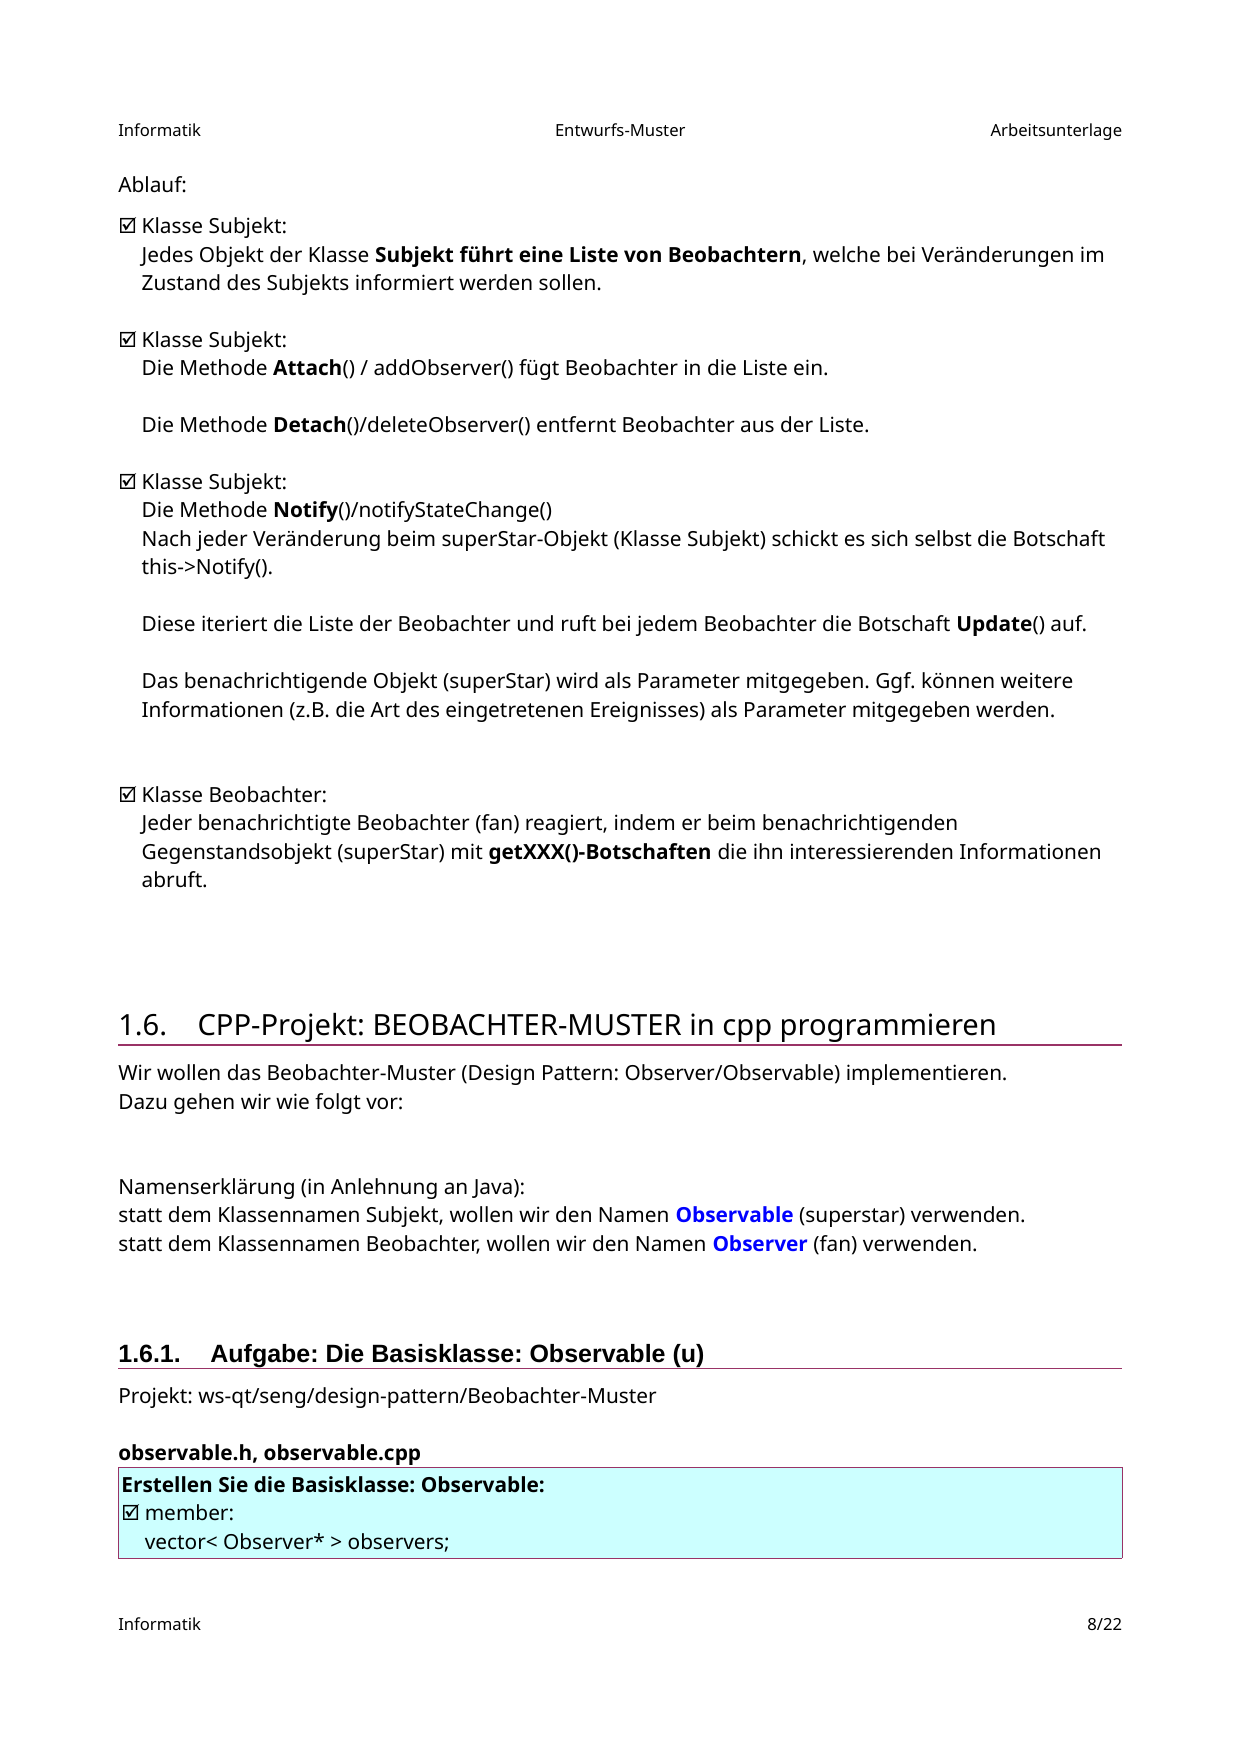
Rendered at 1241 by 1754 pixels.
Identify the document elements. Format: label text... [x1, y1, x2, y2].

text Erstellen Sie die Basisklasse: Observable: [119, 1468, 1122, 1495]
list member: vector< Observer* > observers; [119, 1495, 1122, 1558]
text Ablauf: [118, 170, 1122, 199]
list Klasse Beobachter: Jeder benachrichtigte Beobachter (fan) reagiert, indem er beim benachrichtigenden Gegenstandsobjekt (superStar) mit getXXX()-Botschaften die ihn interessierenden Informationen abruft. [118, 780, 1122, 894]
text Wir wollen das Beobachter-Muster (Design Pattern: Observer/Observable) implementieren. [118, 1058, 1122, 1087]
list Klasse Subjekt: Jedes Objekt der Klasse Subjekt führt eine Liste von Beobachtern, welche bei Veränderungen im Zustand des Subjekts informiert werden sollen. [118, 211, 1122, 325]
text Namenserklärung (in Anlehnung an Java): [118, 1172, 1122, 1201]
subtitle Aufgabe: Die Basisklasse: Observable (u) [118, 1339, 1122, 1368]
subtitle CPP-Projekt: BEOBACHTER-MUSTER in cpp programmieren [118, 1004, 1122, 1044]
text statt dem Klassennamen Subjekt, wollen wir den Namen Observable (superstar) verwenden. [118, 1201, 1122, 1229]
list Klasse Subjekt: Die Methode Attach() / addObserver() fügt Beobachter in die Liste ein. Die Methode Detach()/deleteObserver() entfernt Beobachter aus der Liste. [118, 325, 1122, 467]
text statt dem Klassennamen Beobachter, wollen wir den Namen Observer (fan) verwenden. [118, 1229, 1122, 1257]
text Dazu gehen wir wie folgt vor: [118, 1087, 1122, 1144]
text observable.h, observable.cpp [118, 1438, 1122, 1467]
list Klasse Subjekt: Die Methode Notify()/notifyStateChange() Nach jeder Veränderung beim superStar-Objekt (Klasse Subjekt) schickt es sich selbst die Botschaft this->Notify(). Diese iteriert die Liste der Beobachter und ruft bei jedem Beobachter die Botschaft Update() auf. Das benachrichtigende Objekt (superStar) wird als Parameter mitgegeben. Ggf. können weitere Informationen (z.B. die Art des eingetretenen Ereignisses) als Parameter mitgegeben werden. [118, 467, 1122, 780]
text Projekt: ws-qt/seng/design-pattern/Beobachter-Muster [118, 1382, 1122, 1410]
